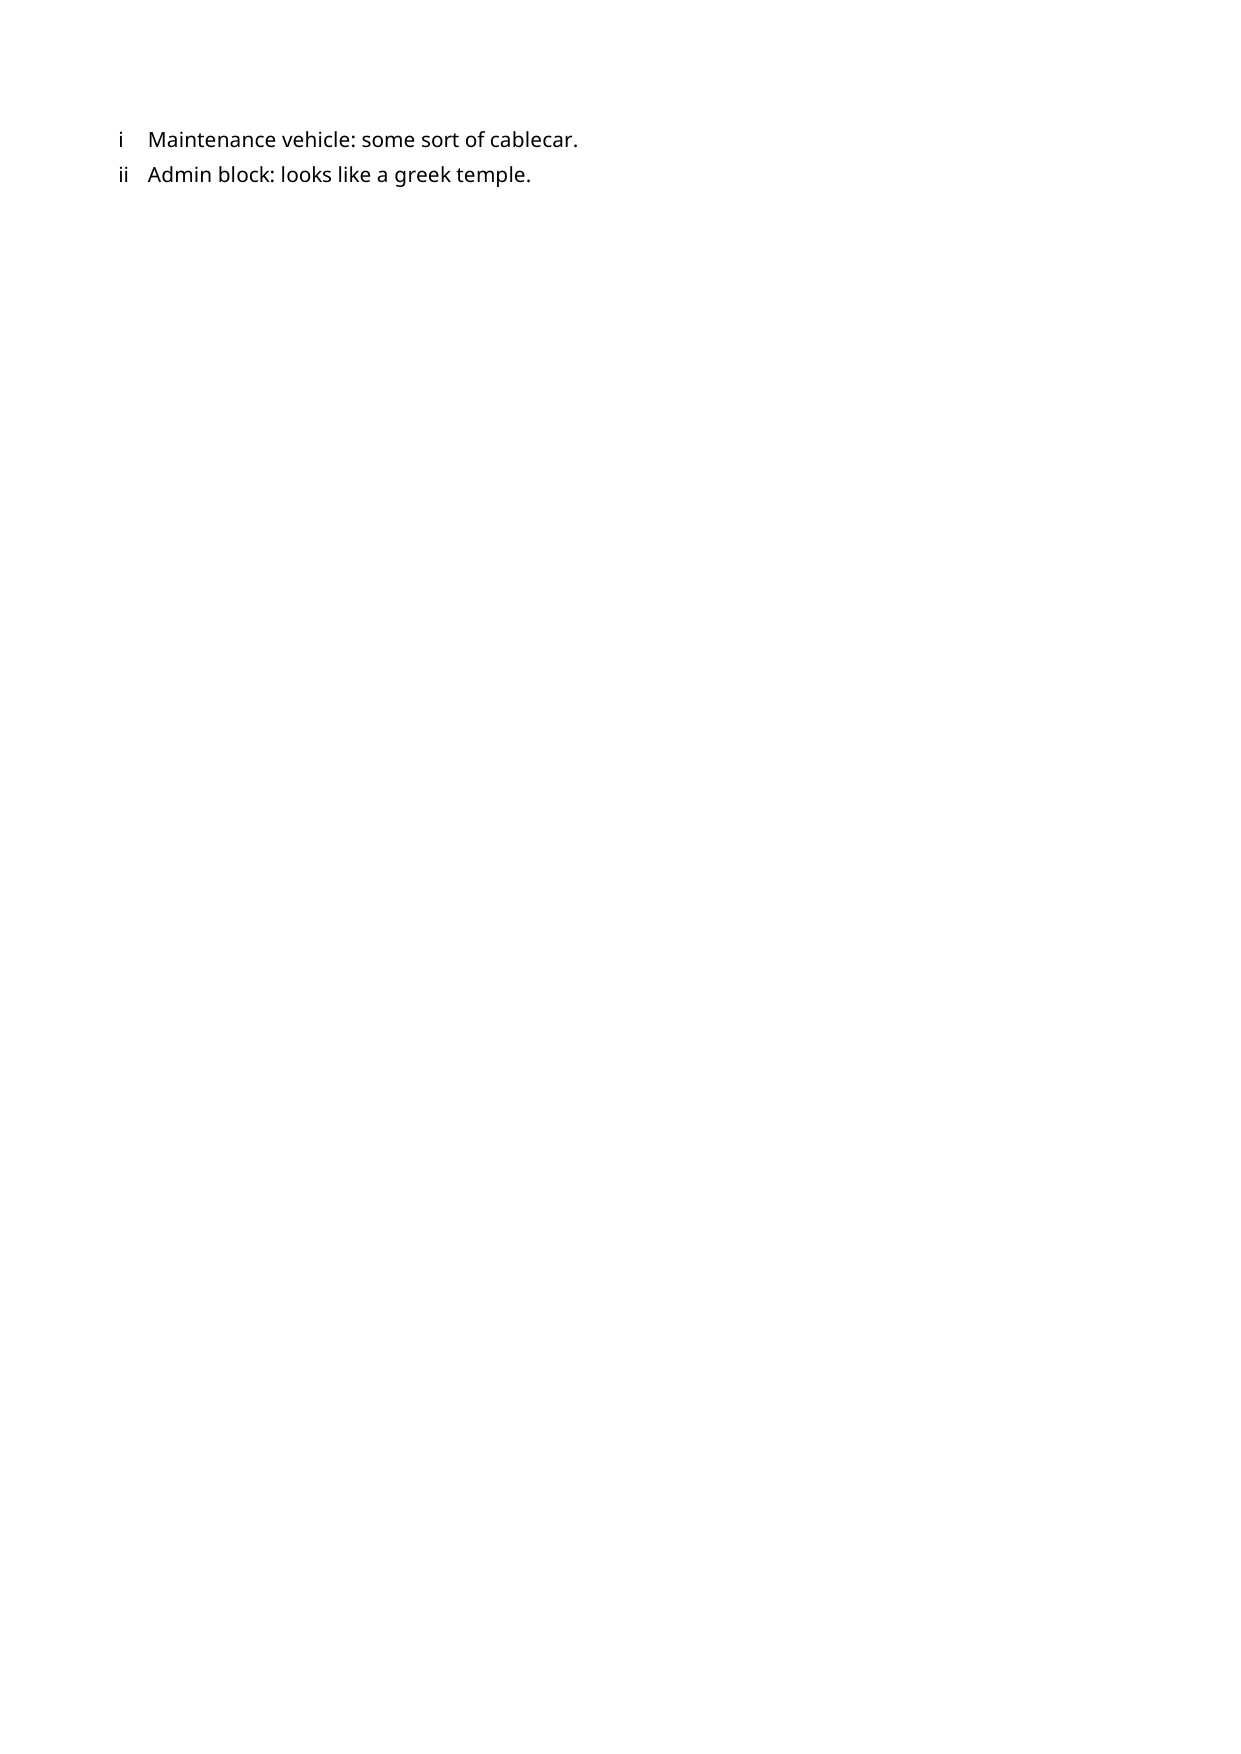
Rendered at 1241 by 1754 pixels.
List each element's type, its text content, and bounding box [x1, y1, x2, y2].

text Maintenance vehicle: some sort of cablecar. [118, 118, 1122, 153]
text Admin block: looks like a greek temple. [118, 153, 1122, 189]
